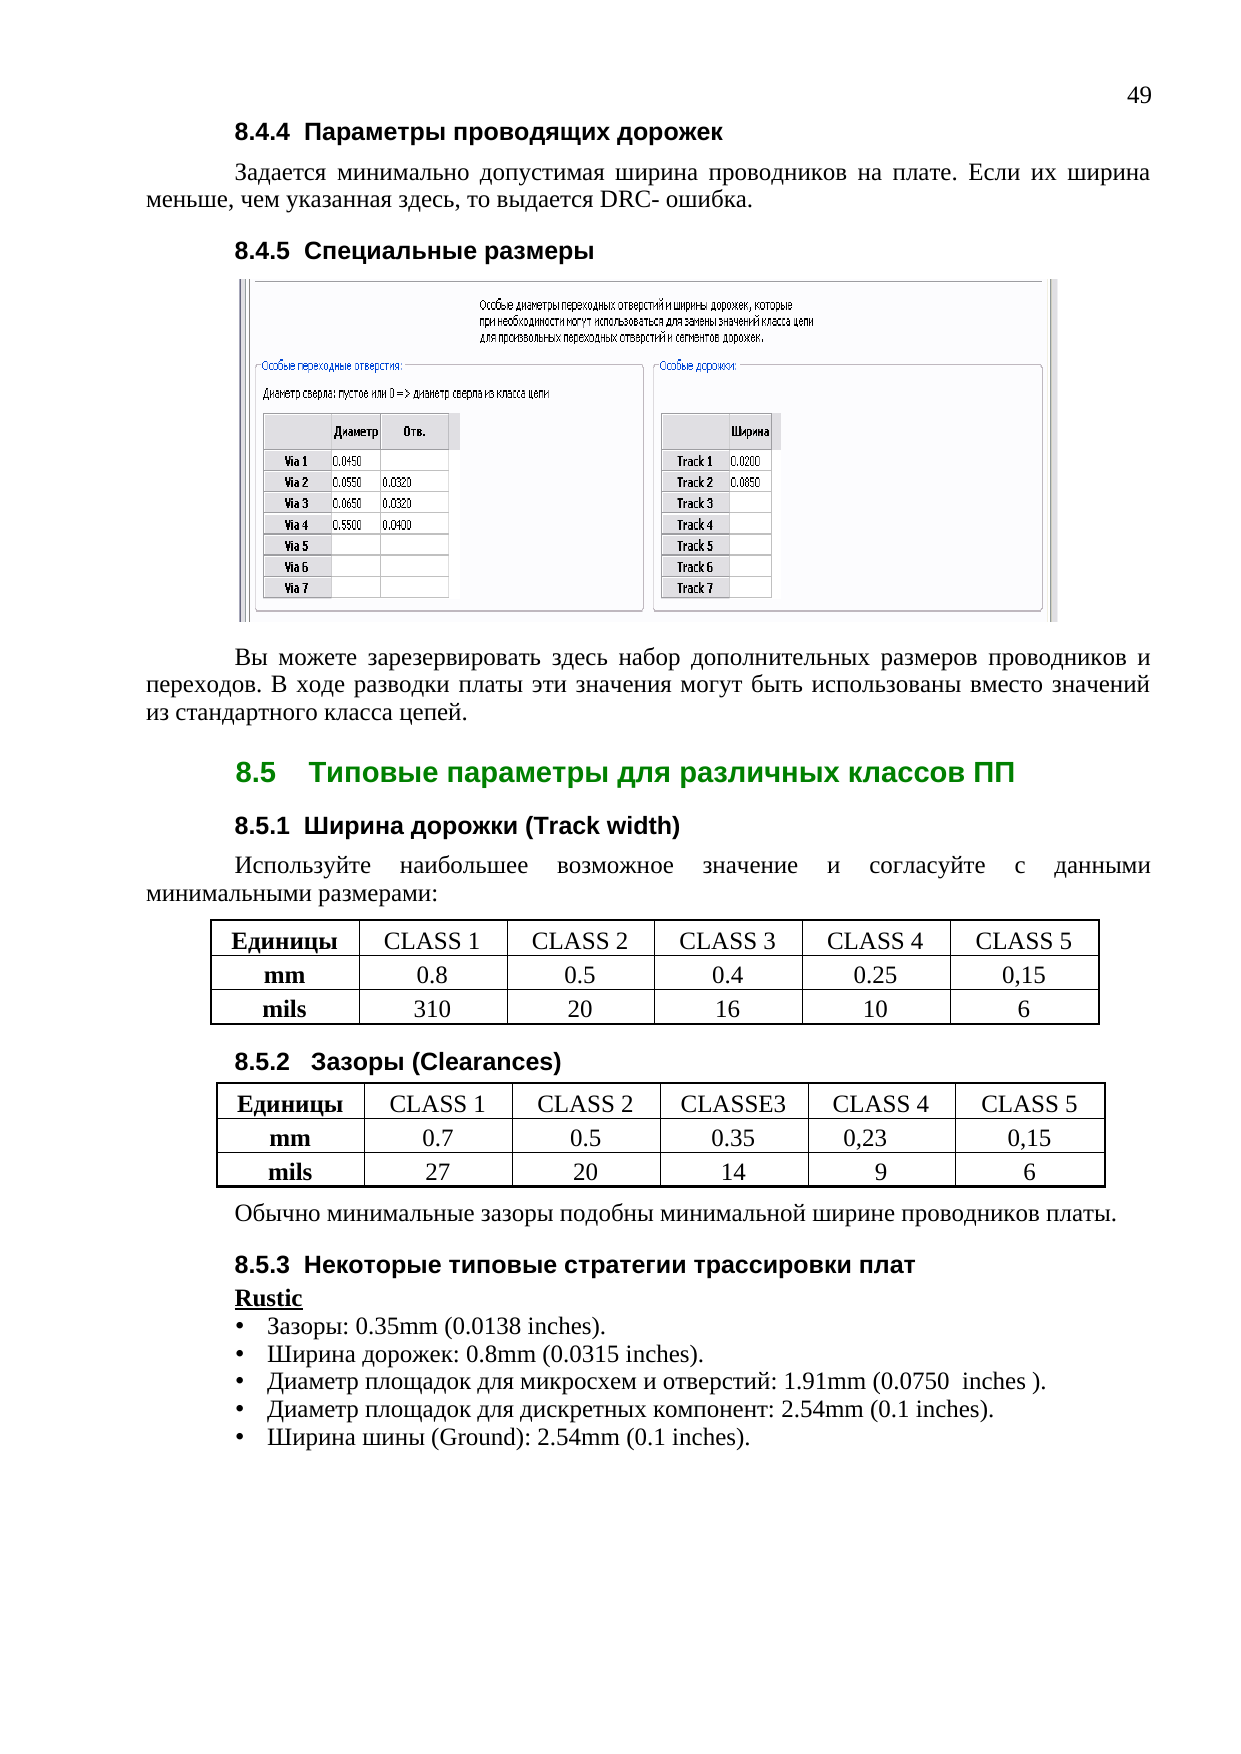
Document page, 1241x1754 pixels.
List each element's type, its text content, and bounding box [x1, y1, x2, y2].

list Зазоры: 0.35mm (0.0138 inches). [235, 1312, 1152, 1340]
subtitle Параметры проводящих дорожек [146, 118, 1152, 146]
table_header CLASS 1 [360, 921, 507, 955]
subtitle Ширина дорожки (Track width) [146, 812, 1152, 840]
table_cell 0,8 [360, 956, 507, 989]
subtitle Типовые параметры для различных классов ПП [146, 756, 1152, 788]
table_cell 0,15 [956, 1119, 1104, 1152]
list Диаметр площадок для микросхем и отверстий: 1.91mm (0.0750 inches ). [235, 1367, 1152, 1395]
table_cell 6 [951, 990, 1098, 1022]
table_cell 0,7 [365, 1119, 512, 1152]
table_cell 10 [803, 990, 950, 1022]
table_header CLASS 3 [655, 921, 802, 955]
table_cell mils [212, 990, 359, 1022]
table_cell 27 [365, 1153, 512, 1185]
text Задается минимально допустимая ширина проводников на плате. Если их ширина меньше, чем указанная здесь, то выдается DRC- ошибка. [146, 158, 1152, 213]
table_header CLASS 2 [513, 1084, 660, 1118]
list Ширина дорожек: 0.8mm (0.0315 inches). [235, 1340, 1152, 1367]
text Используйте наибольшее возможное значение и согласуйте с данными минимальными размерами: [146, 851, 1152, 907]
table_header Единицы [218, 1084, 364, 1118]
table_cell 6 [956, 1153, 1104, 1185]
text Обычно минимальные зазоры подобны минимальной ширине проводников платы. [146, 1199, 1152, 1227]
text Rustic [146, 1284, 1152, 1312]
table_cell 20 [513, 1153, 660, 1185]
table_cell 16 [655, 990, 802, 1022]
subtitle Некоторые типовые стратегии трассировки плат [146, 1251, 1152, 1278]
table_header CLASS 4 [809, 1084, 955, 1118]
table_cell mm [212, 956, 359, 989]
subtitle Зазоры (Clearances) [146, 1048, 1152, 1076]
table_cell 0,15 [951, 956, 1098, 989]
table_header CLASS 5 [956, 1084, 1104, 1118]
picture [238, 279, 1058, 622]
table_header CLASS 5 [951, 921, 1098, 955]
table_cell 0,4 [655, 956, 802, 989]
table_cell 9 [809, 1153, 955, 1185]
table_cell mm [218, 1119, 364, 1152]
table_cell 20 [508, 990, 654, 1022]
table_cell 0,35 [661, 1119, 808, 1152]
table_header CLASSE3 [661, 1084, 808, 1118]
table_cell 0,5 [513, 1119, 660, 1152]
text Вы можете зарезервировать здесь набор дополнительных размеров проводников и переходов. В ходе разводки платы эти значения могут быть использованы вместо значений из стандартного класса цепей. [146, 643, 1152, 726]
table_header CLASS 2 [508, 921, 654, 955]
table_cell 14 [661, 1153, 808, 1185]
table_cell 0,25 [803, 956, 950, 989]
table_cell 0,5 [508, 956, 654, 989]
table_header CLASS 1 [365, 1084, 512, 1118]
table_cell mils [218, 1153, 364, 1185]
subtitle Специальные размеры [146, 237, 1152, 265]
table_cell 310 [360, 990, 507, 1022]
table_header CLASS 4 [803, 921, 950, 955]
list Диаметр площадок для дискретных компонент: 2.54mm (0.1 inches). [235, 1395, 1152, 1423]
table_cell 0,23 [809, 1119, 955, 1152]
table_header Единицы [212, 921, 359, 955]
list Ширина шины (Ground): 2.54mm (0.1 inches). [235, 1423, 1152, 1451]
